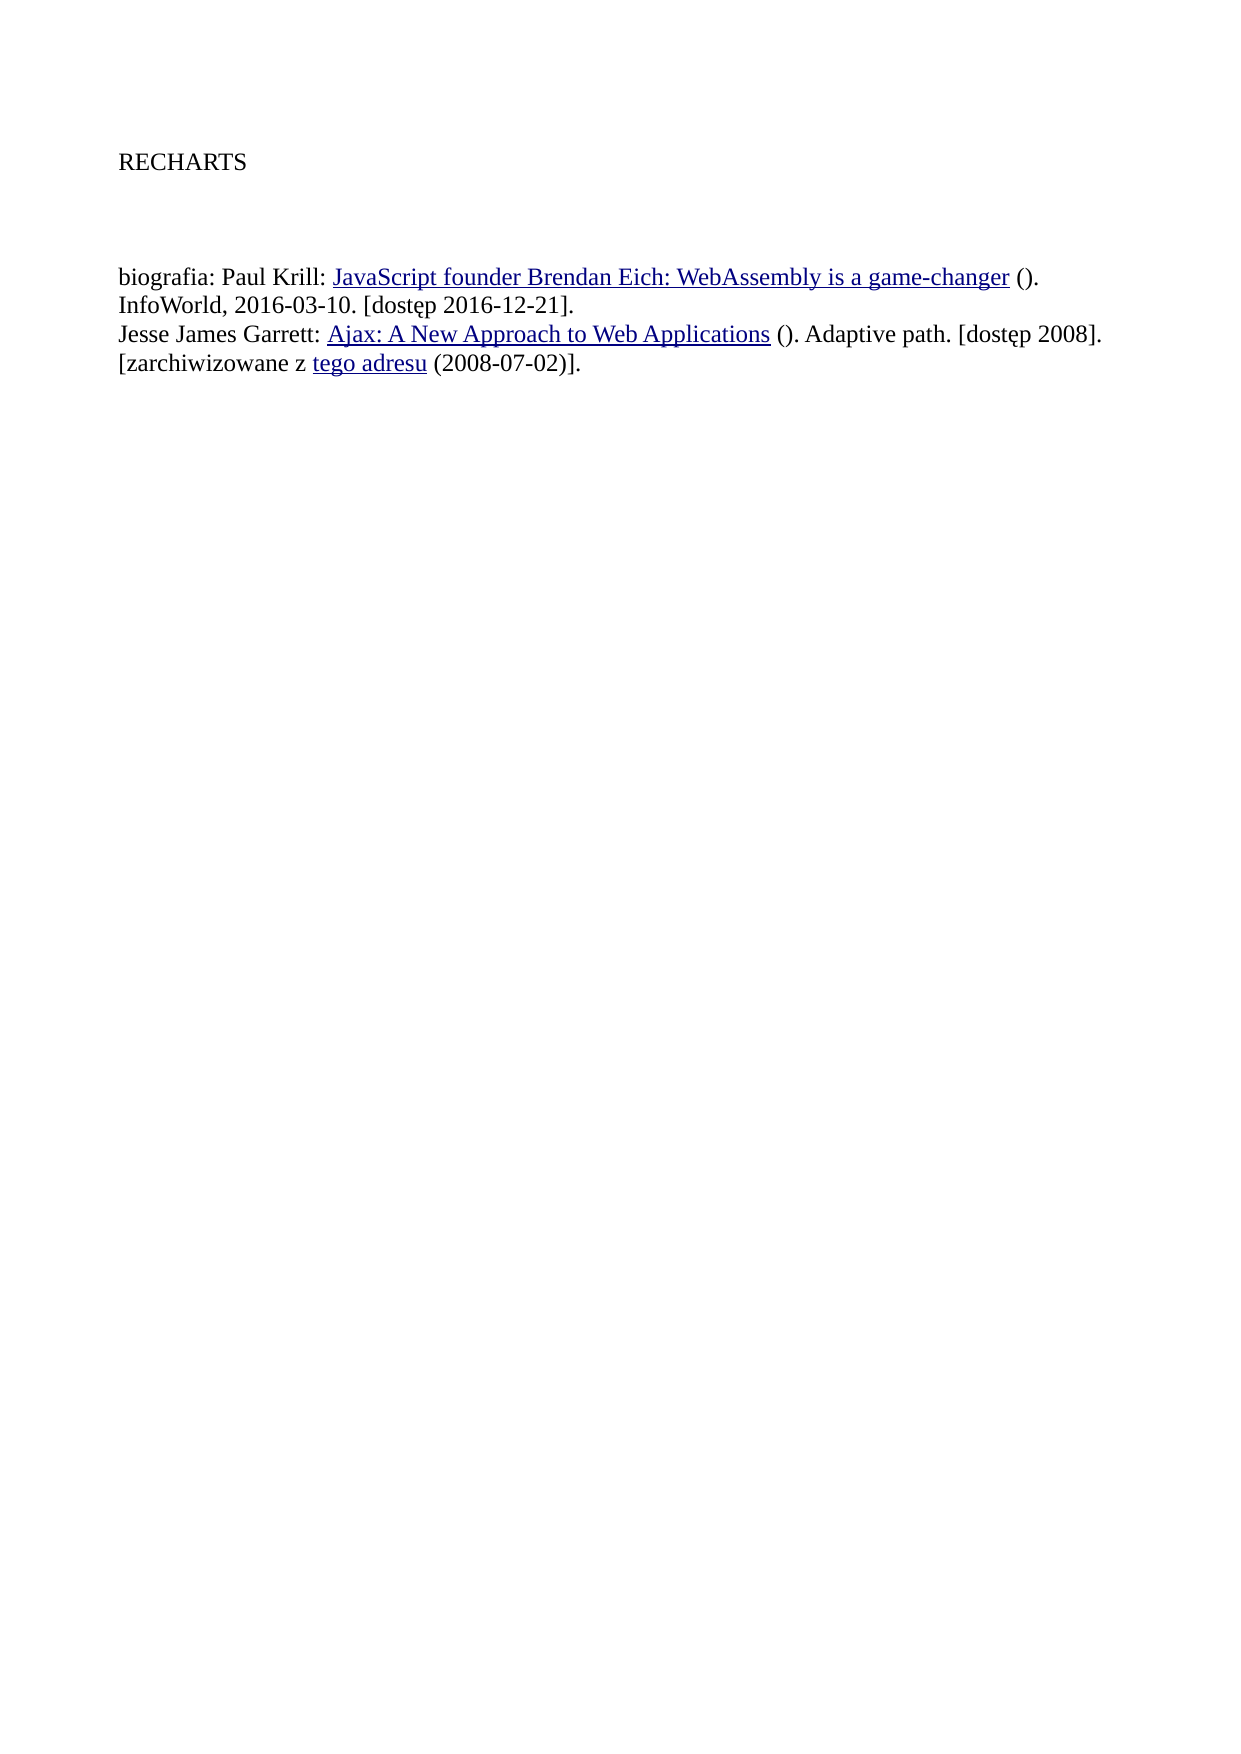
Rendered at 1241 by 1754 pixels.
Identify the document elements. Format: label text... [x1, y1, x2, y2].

text RECHARTS [118, 147, 1122, 176]
text Jesse James Garrett: Ajax: A New Approach to Web Applications (). Adaptive path. [dostęp 2008]. [zarchiwizowane z tego adresu (2008-07-02)]. [118, 319, 1122, 377]
text biografia: Paul Krill: JavaScript founder Brendan Eich: WebAssembly is a game-changer (). InfoWorld, 2016-03-10. [dostęp 2016-12-21]. [118, 262, 1122, 319]
